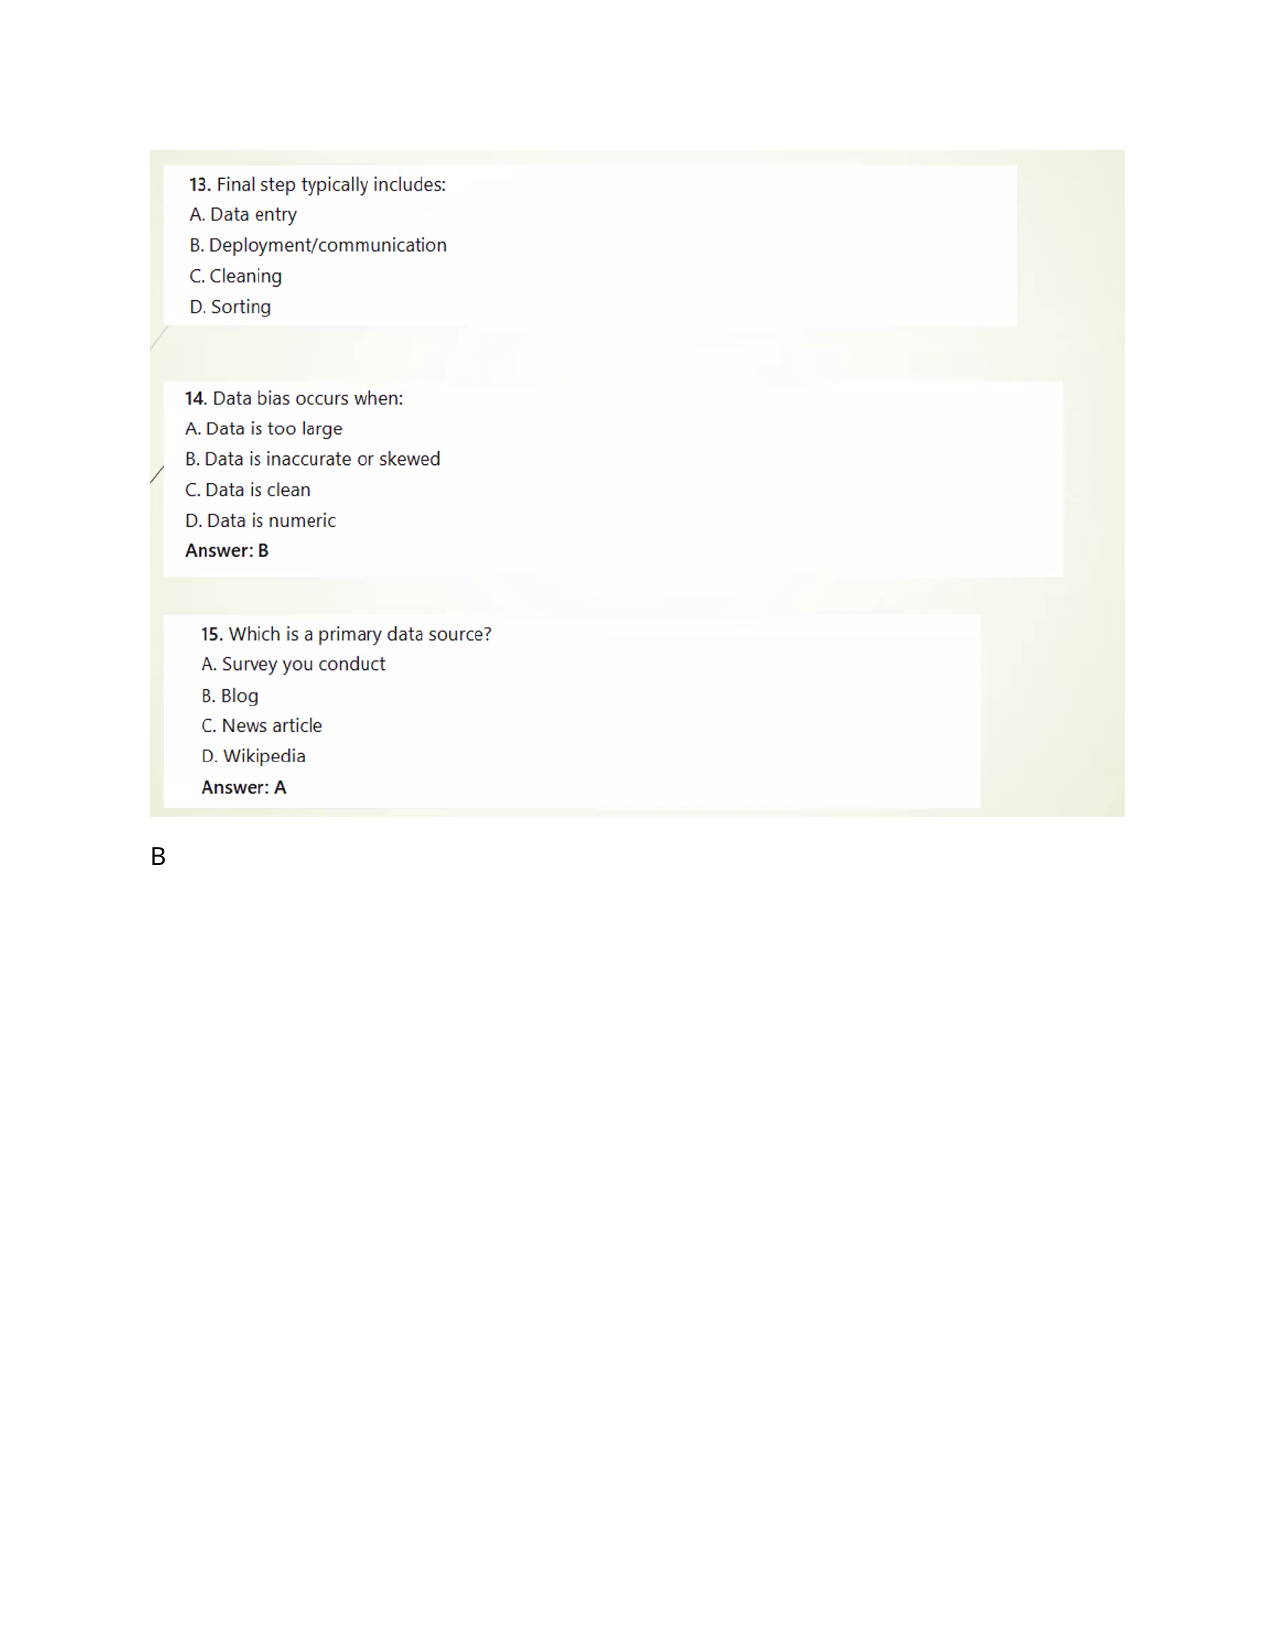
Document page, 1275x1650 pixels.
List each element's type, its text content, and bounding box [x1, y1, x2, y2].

text B [150, 839, 1125, 873]
